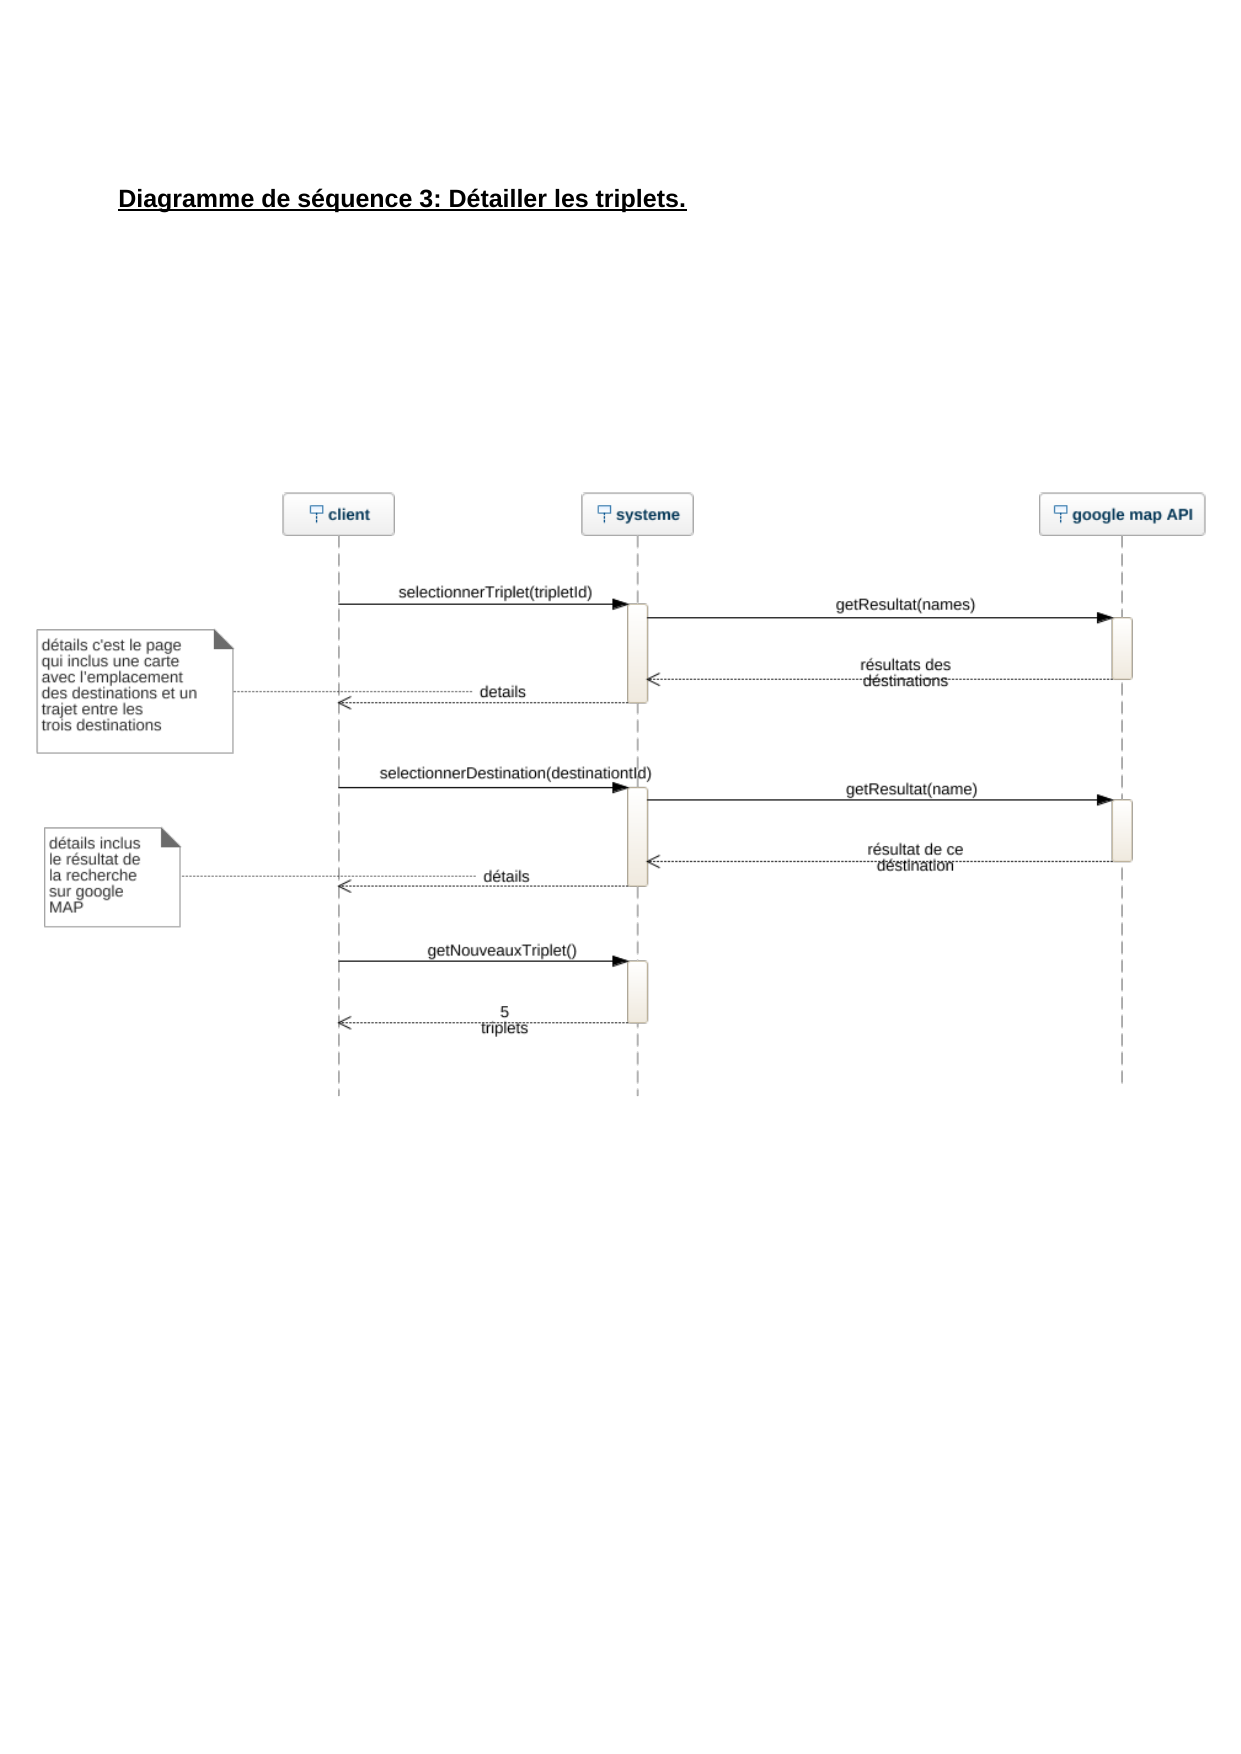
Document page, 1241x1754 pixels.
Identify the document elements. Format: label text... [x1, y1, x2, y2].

subtitle Diagramme de séquence 3: Détailler les triplets. [118, 184, 1122, 213]
picture [0, 456, 1241, 1133]
